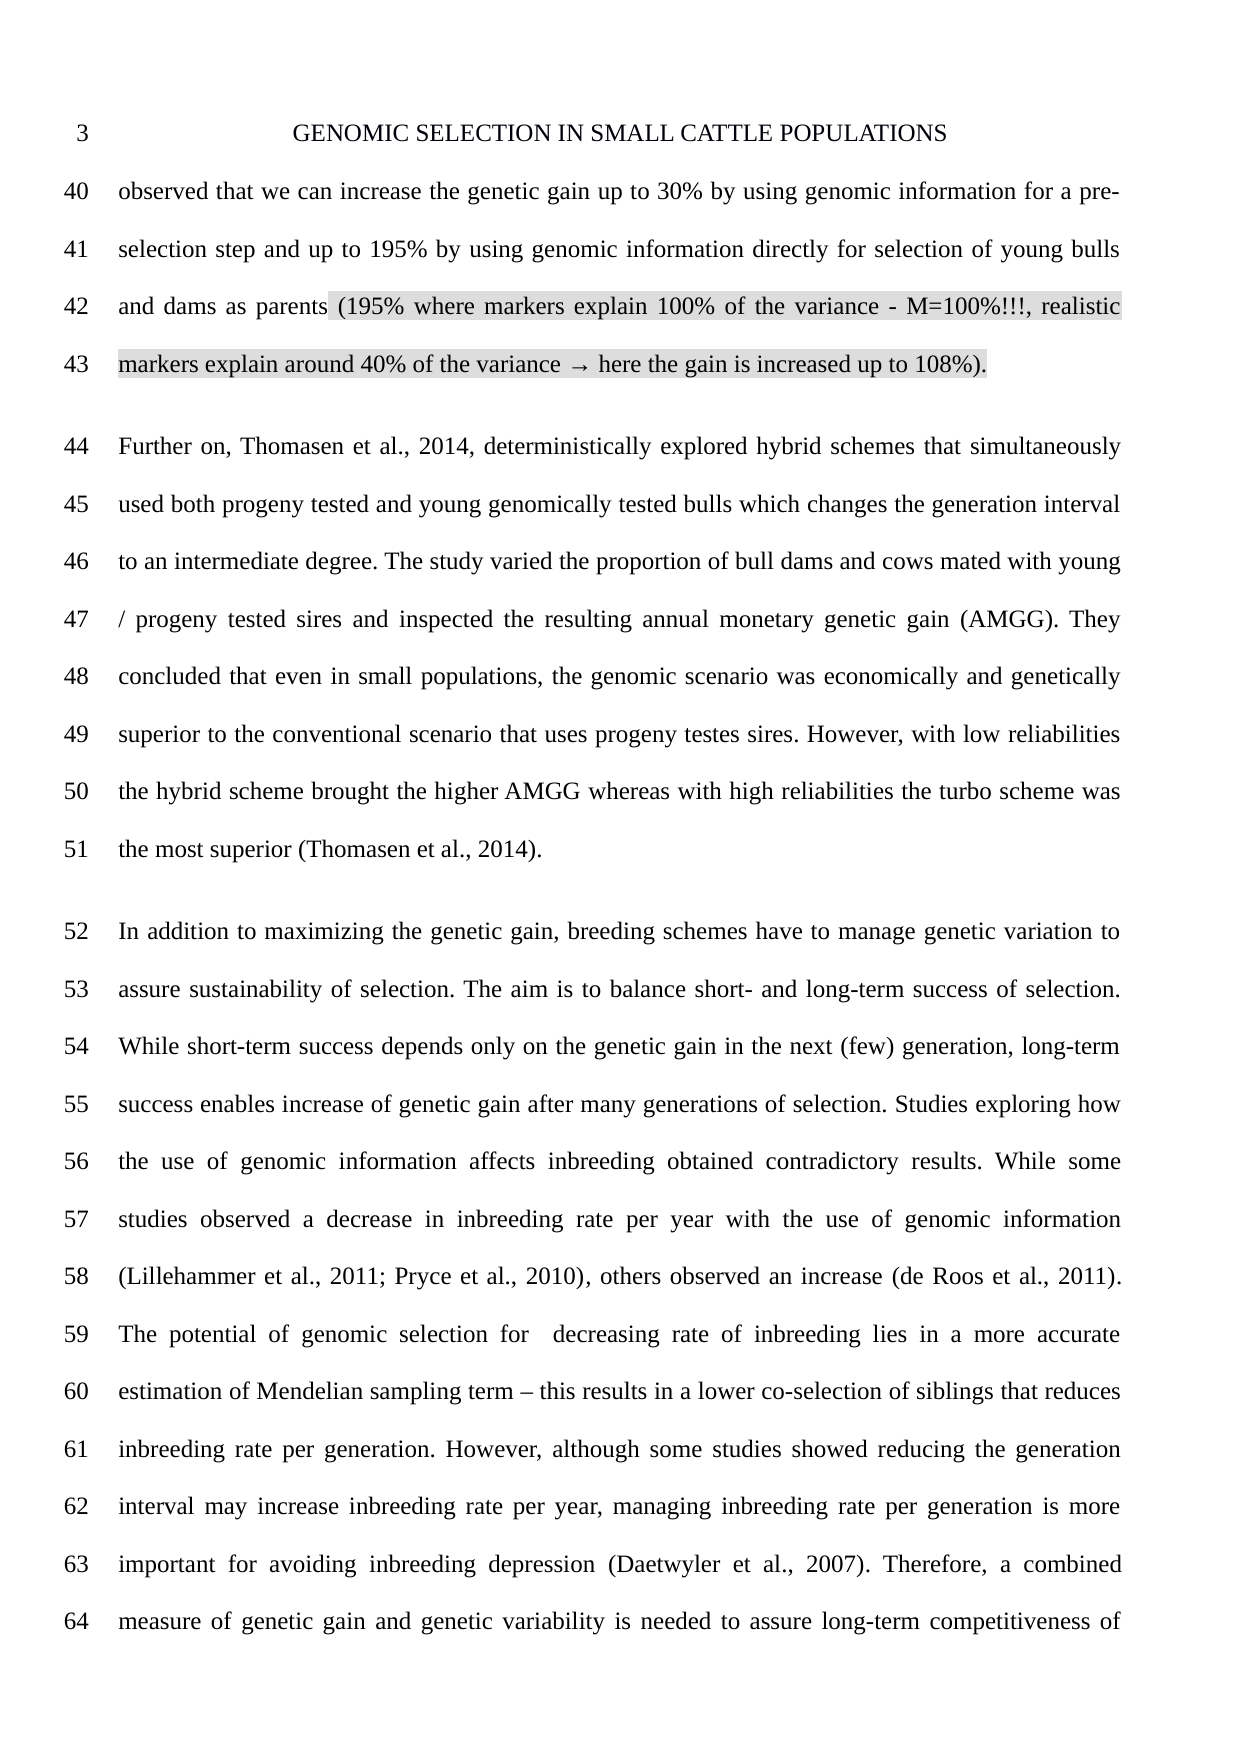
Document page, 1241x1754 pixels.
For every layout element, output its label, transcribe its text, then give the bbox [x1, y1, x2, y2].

text In addition to maximizing the genetic gain, breeding schemes have to manage genetic variation to assure sustainability of selection. The aim is to balance short- and long-term success of selection. While short-term success depends only on the genetic gain in the next (few) generation, long-term success enables increase of genetic gain after many generations of selection. Studies exploring how the use of genomic information affects inbreeding obtained contradictory results. While some studies observed a decrease in inbreeding rate per year with the use of genomic information (Lillehammer et al., 2011; Pryce et al., 2010), others observed an increase (de Roos et al., 2011). The potential of genomic selection for decreasing rate of inbreeding lies in a more accurate estimation of Mendelian sampling term – this results in a lower co-selection of siblings that reduces inbreeding rate per generation. However, although some studies showed reducing the generation interval may increase inbreeding rate per year, managing inbreeding rate per generation is more important for avoiding inbreeding depression (Daetwyler et al., 2007). Therefore, a combined measure of genetic gain and genetic variability is needed to assure long-term competitiveness of [118, 916, 1122, 1635]
text Further on, Thomasen et al., 2014, deterministically explored hybrid schemes that simultaneously used both progeny tested and young genomically tested bulls which changes the generation interval to an intermediate degree. The study varied the proportion of bull dams and cows mated with young / progeny tested sires and inspected the resulting annual monetary genetic gain (AMGG). They concluded that even in small populations, the genomic scenario was economically and genetically superior to the conventional scenario that uses progeny testes sires. However, with low reliabilities the hybrid scheme brought the higher AMGG whereas with high reliabilities the turbo scheme was the most superior (Thomasen et al., 2014). [118, 431, 1122, 863]
text observed that we can increase the genetic gain up to 30% by using genomic information for a pre-selection step and up to 195% by using genomic information directly for selection of young bulls and dams as parents (195% where markers explain 100% of the variance - M=100%!!!, realistic markers explain around 40% of the variance → here the gain is increased up to 108%). [118, 176, 1122, 378]
